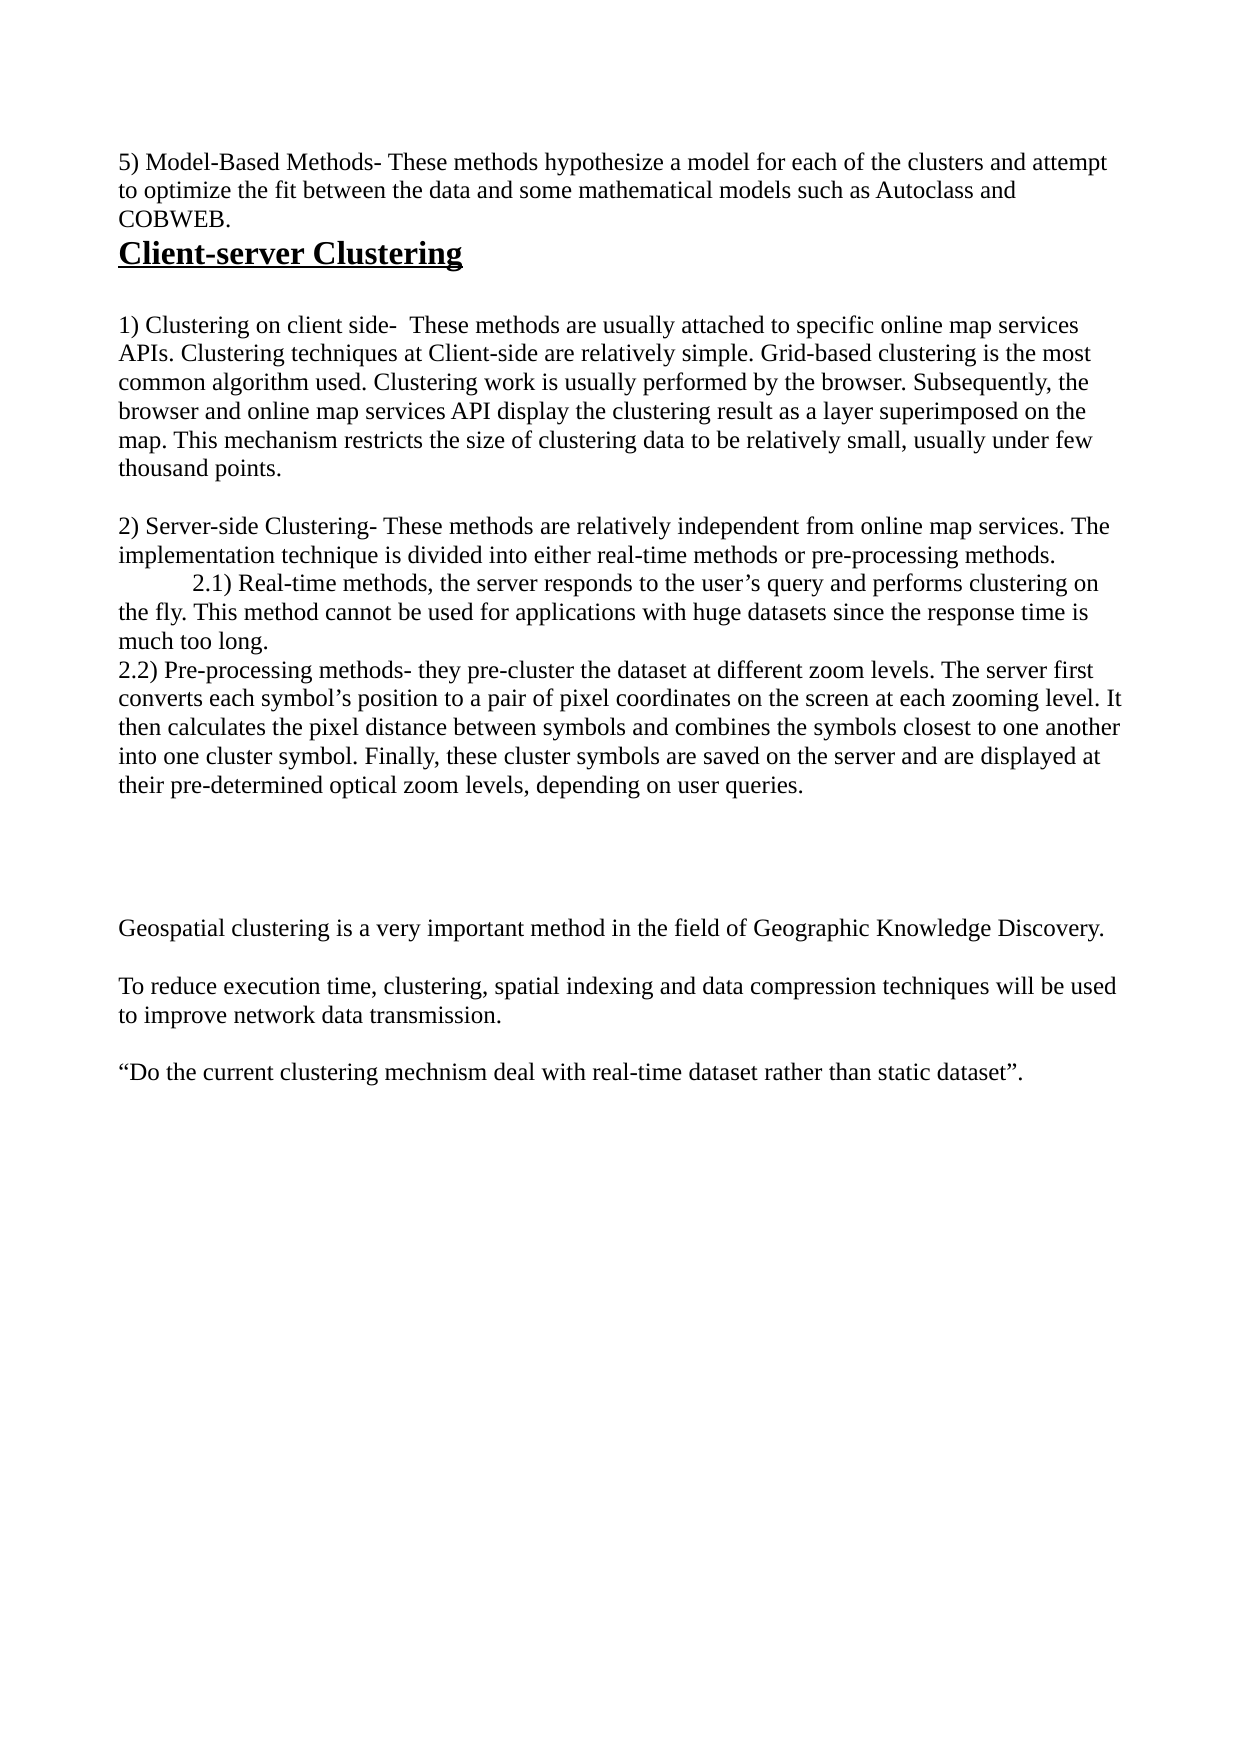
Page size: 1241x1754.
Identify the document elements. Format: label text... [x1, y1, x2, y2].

text Client-server Clustering [118, 233, 1122, 271]
text Geospatial clustering is a very important method in the field of Geographic Knowledge Discovery. [118, 913, 1122, 942]
text “Do the current clustering mechnism deal with real-time dataset rather than static dataset”. [118, 1057, 1122, 1086]
text 1) Clustering on client side- These methods are usually attached to specific online map services APIs. Clustering techniques at Client-side are relatively simple. Grid-based clustering is the most common algorithm used. Clustering work is usually performed by the browser. Subsequently, the browser and online map services API display the clustering result as a layer superimposed on the map. This mechanism restricts the size of clustering data to be relatively small, usually under few thousand points. [118, 310, 1122, 482]
text 5) Model-Based Methods- These methods hypothesize a model for each of the clusters and attempt to optimize the fit between the data and some mathematical models such as Autoclass and COBWEB. [118, 147, 1122, 233]
text 2.2) Pre-processing methods- they pre-cluster the dataset at different zoom levels. The server first converts each symbol’s position to a pair of pixel coordinates on the screen at each zooming level. It then calculates the pixel distance between symbols and combines the symbols closest to one another into one cluster symbol. Finally, these cluster symbols are saved on the server and are displayed at their pre-determined optical zoom levels, depending on user queries. [118, 655, 1122, 798]
text 2.1) Real-time methods, the server responds to the user’s query and performs clustering on the fly. This method cannot be used for applications with huge datasets since the response time is much too long. [118, 568, 1122, 655]
text 2) Server-side Clustering- These methods are relatively independent from online map services. The implementation technique is divided into either real-time methods or pre-processing methods. [118, 511, 1122, 568]
text To reduce execution time, clustering, spatial indexing and data compression techniques will be used to improve network data transmission. [118, 971, 1122, 1028]
